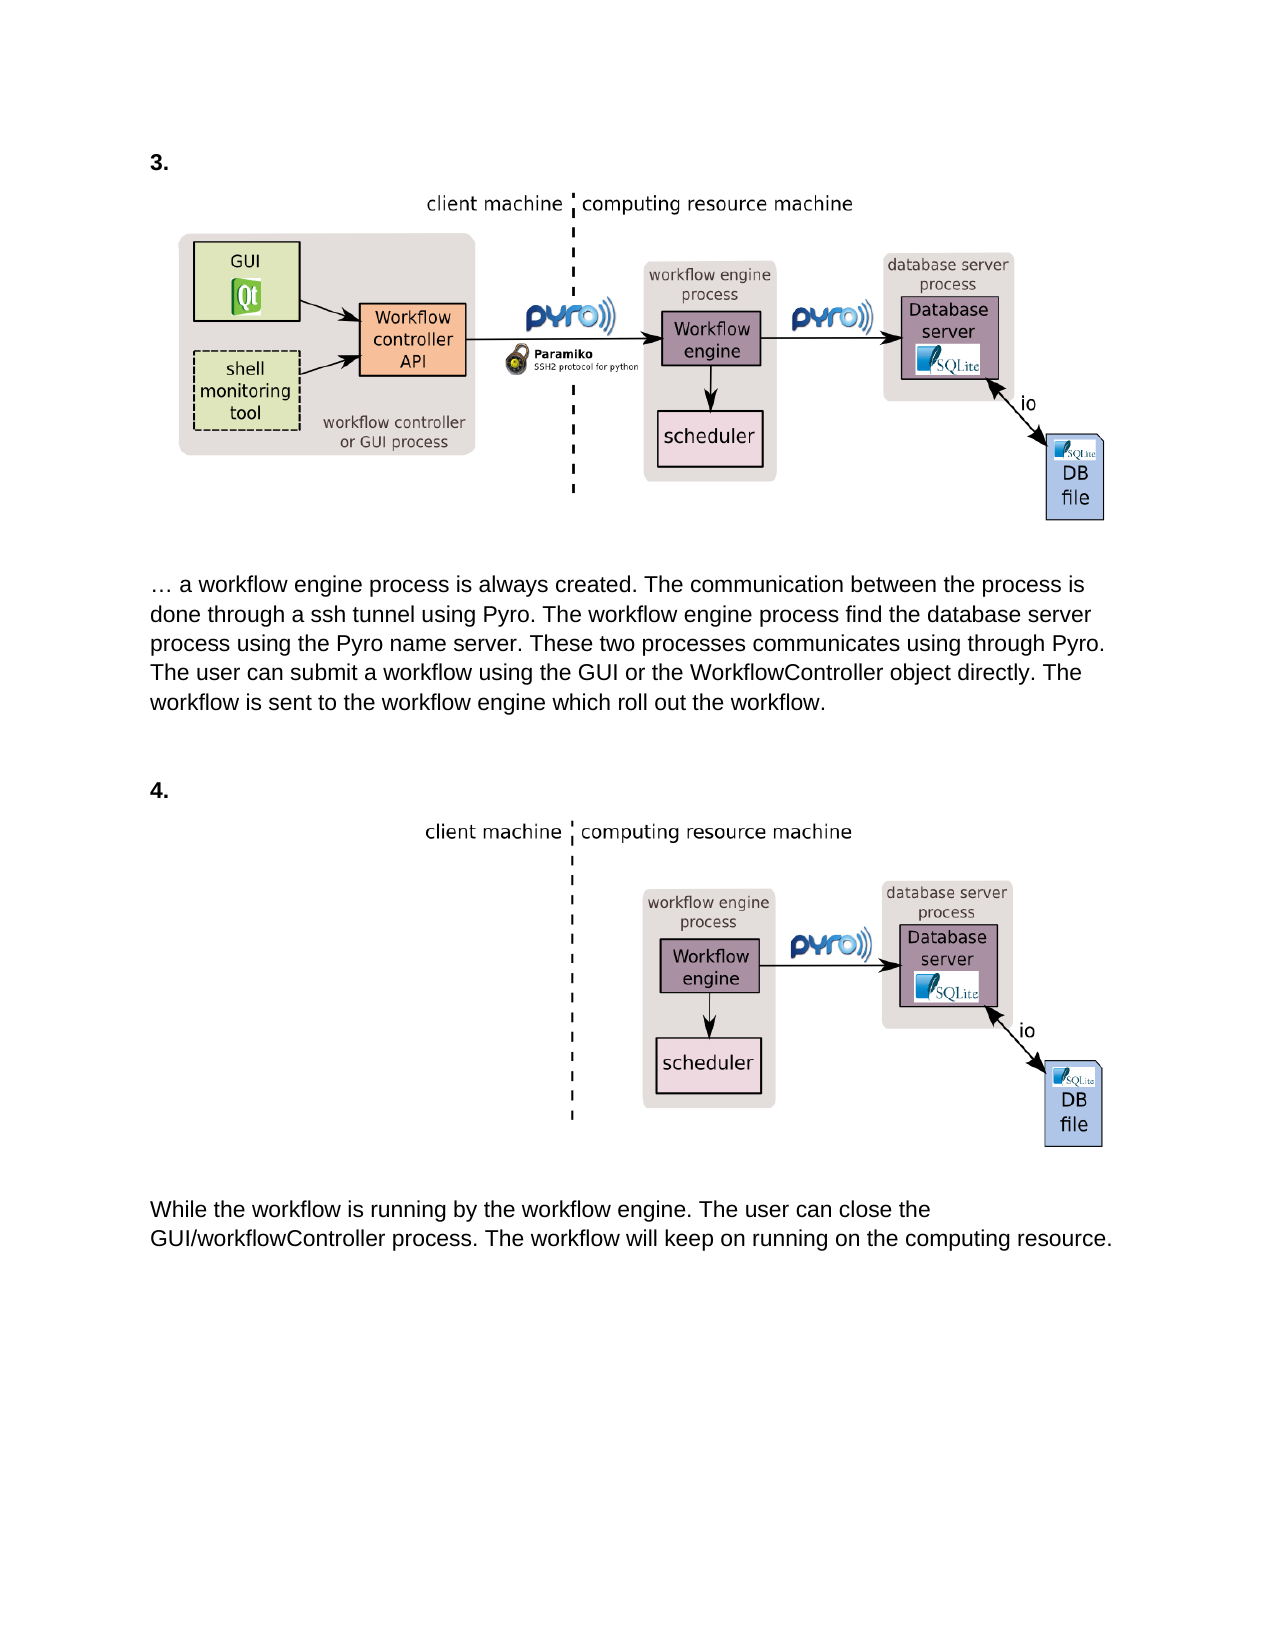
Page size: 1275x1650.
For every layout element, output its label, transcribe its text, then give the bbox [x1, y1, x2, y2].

text 3. [150, 150, 1125, 176]
text 4. [150, 777, 1125, 803]
picture [150, 806, 1125, 1164]
text … a workflow engine process is always created. The communication between the process is done through a ssh tunnel using Pyro. The workflow engine process find the database server process using the Pyro name server. These two processes communicates using through Pyro. [150, 572, 1125, 656]
text The user can submit a workflow using the GUI or the WorkflowController object directly. The workflow is sent to the workflow engine which roll out the workflow. [150, 660, 1125, 715]
text While the workflow is running by the workflow engine. The user can close the GUI/workflowController process. The workflow will keep on running on the computing resource. [150, 1196, 1125, 1251]
picture [150, 179, 1125, 539]
